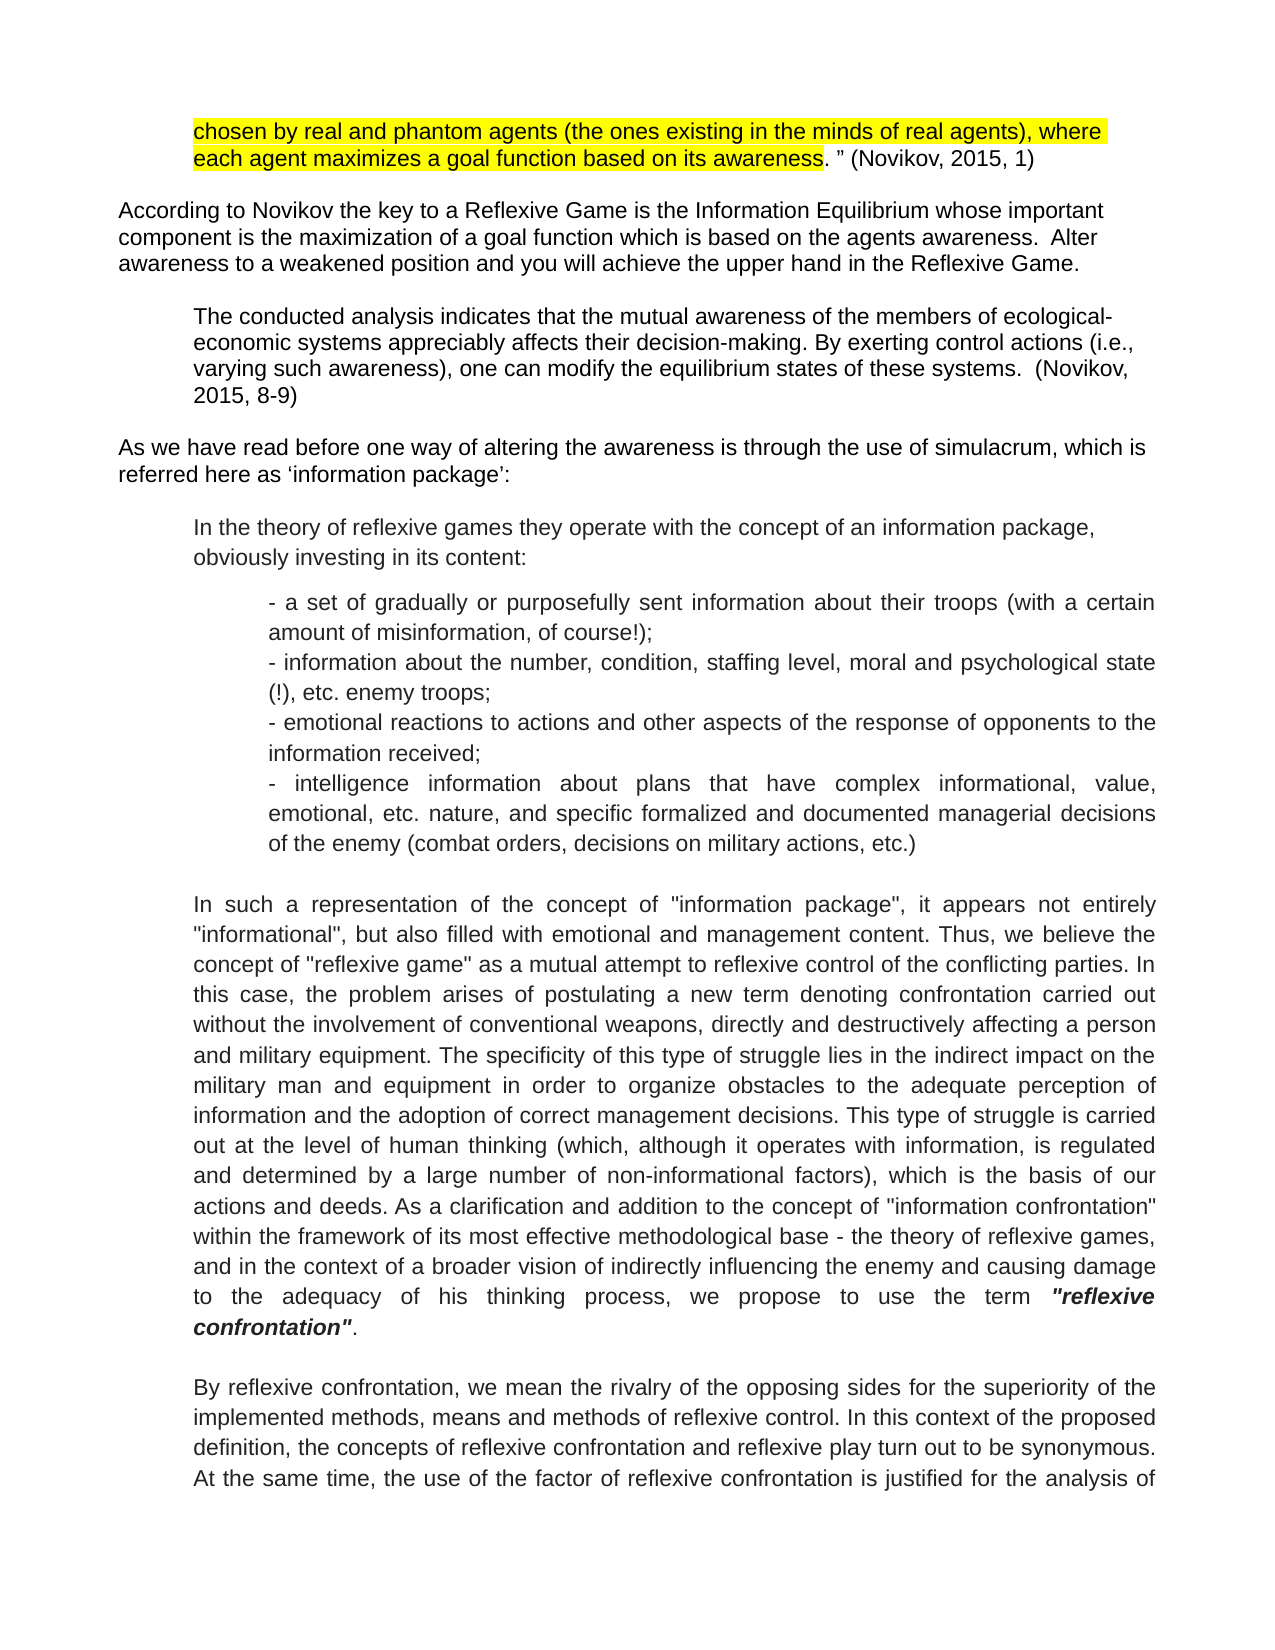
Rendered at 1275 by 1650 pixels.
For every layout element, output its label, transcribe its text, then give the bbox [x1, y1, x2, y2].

text - information about the number, condition, staffing level, moral and psychological state (!), etc. enemy troops; [268, 649, 1157, 705]
text As we have read before one way of altering the awareness is through the use of simulacrum, which is referred here as ‘information package’: [118, 434, 1157, 487]
text - intelligence information about plans that have complex informational, value, emotional, etc. nature, and specific formalized and documented managerial decisions of the enemy (combat orders, decisions on military actions, etc.) [268, 770, 1157, 856]
text According to Novikov the key to a Reflexive Game is the Information Equilibrium whose important component is the maximization of a goal function which is based on the agents awareness. Alter awareness to a weakened position and you will achieve the upper hand in the Reflexive Game. [118, 197, 1157, 276]
text The conducted analysis indicates that the mutual awareness of the members of ecological-economic systems appreciably affects their decision-making. By exerting control actions (i.e., varying such awareness), one can modify the equilibrium states of these systems. (Novikov, 2015, 8-9) [193, 303, 1157, 408]
text In such a representation of the concept of "information package", it appears not entirely "informational", but also filled with emotional and management content. Thus, we believe the concept of "reflexive game" as a mutual attempt to reflexive control of the conflicting parties. In this case, the problem arises of postulating a new term denoting confrontation carried out without the involvement of conventional weapons, directly and destructively affecting a person and military equipment. The specificity of this type of struggle lies in the indirect impact on the military man and equipment in order to organize obstacles to the adequate perception of information and the adoption of correct management decisions. This type of struggle is carried out at the level of human thinking (which, although it operates with information, is regulated and determined by a large number of non-informational factors), which is the basis of our actions and deeds. As a clarification and addition to the concept of "information confrontation" within the framework of its most effective methodological base - the theory of reflexive games, and in the context of a broader vision of indirectly influencing the enemy and causing damage to the adequacy of his thinking process, we propose to use the term "reflexive confrontation". [193, 891, 1157, 1340]
text By reflexive confrontation, we mean the rivalry of the opposing sides for the superiority of the implemented methods, means and methods of reflexive control. In this context of the proposed definition, the concepts of reflexive confrontation and reflexive play turn out to be synonymous. At the same time, the use of the factor of reflexive confrontation is justified for the analysis of [193, 1374, 1157, 1491]
text In the theory of reflexive games they operate with the concept of an information package, obviously investing in its content: [193, 513, 1157, 570]
text - emotional reactions to actions and other aspects of the response of opponents to the information received; [268, 709, 1157, 766]
text chosen by real and phantom agents (the ones existing in the minds of real agents), where each agent maximizes a goal function based on its awareness. ” (Novikov, 2015, 1) [193, 118, 1157, 171]
text - a set of gradually or purposefully sent information about their troops (with a certain amount of misinformation, of course!); [268, 588, 1157, 645]
